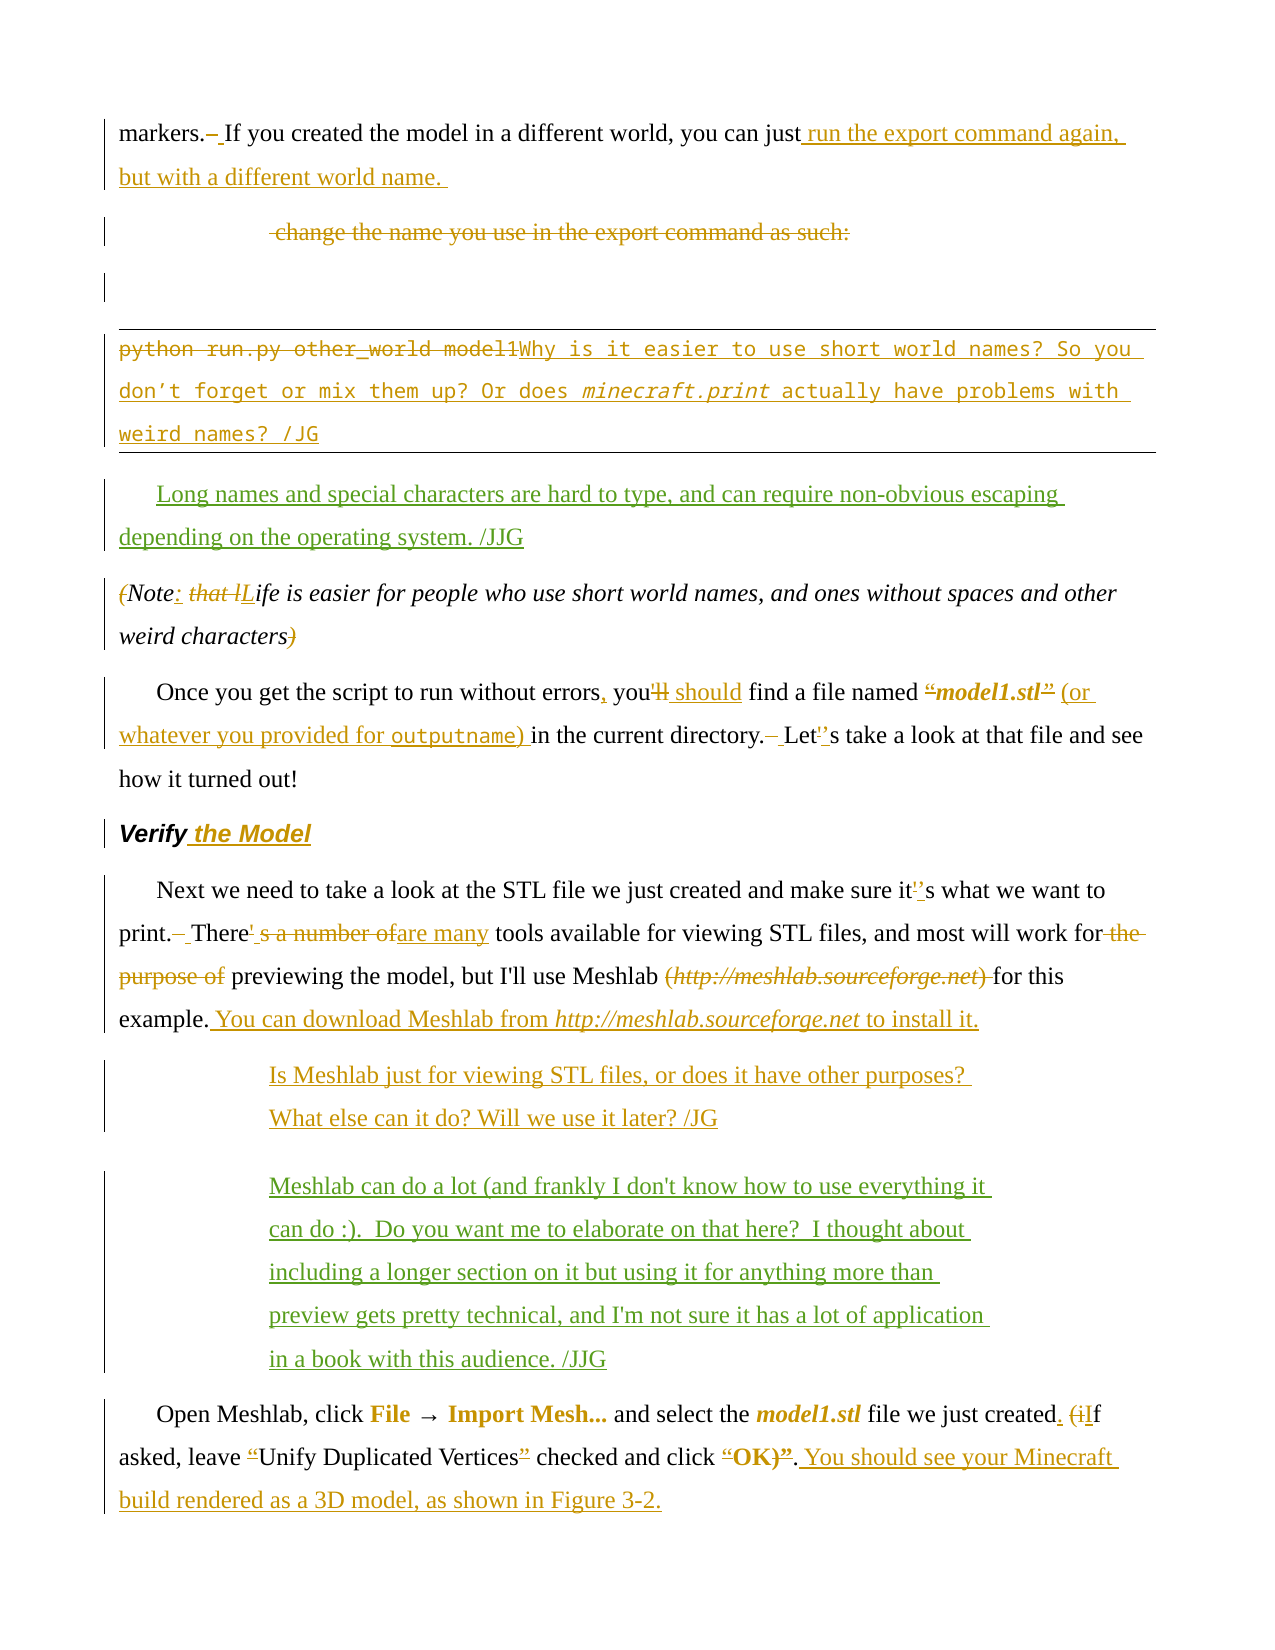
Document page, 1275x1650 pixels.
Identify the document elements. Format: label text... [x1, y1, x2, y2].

text Open Meshlab, click File → Import Mesh... and select the model1.stl file we just created. If asked, leave Unify Duplicated Vertices checked and click OK. You should see your Minecraft build rendered as a 3D model, as shown in Figure 3-2. [118, 1399, 1156, 1514]
text Verify the Model [118, 819, 1156, 848]
text Once you get the script to run without errors, you should find a file named model1.stl (or whatever you provided for outputname) in the current directory. Let’s take a look at that file and see how it turned out! [118, 677, 1156, 792]
text Why is it easier to use short world names? So you don’t forget or mix them up? Or does minecraft.print actually have problems with weird names? /JG [268, 217, 1006, 246]
text markers. If you created the model in a different world, you can just run the export command again, but with a different world name. [118, 118, 1156, 190]
text Next we need to take a look at the STL file we just created and make sure it’s what we want to print. There are many tools available for viewing STL files, and most will work for previewing the model, but I'll use Meshlab for this example. You can download Meshlab from http://meshlab.sourceforge.net to install it. [118, 875, 1156, 1033]
text Long names and special characters are hard to type, and can require non-obvious escaping depending on the operating system. /JJG [118, 479, 1156, 551]
text Note: Life is easier for people who use short world names, and ones without spaces and other weird characters [118, 578, 1156, 650]
text Meshlab can do a lot (and frankly I don't know how to use everything it can do :). Do you want me to elaborate on that here? I thought about including a longer section on it but using it for anything more than preview gets pretty technical, and I'm not sure it has a lot of application in a book with this audience. /JJG [268, 1171, 1006, 1372]
text Is Meshlab just for viewing STL files, or does it have other purposes? What else can it do? Will we use it later? /JG [268, 1060, 1006, 1132]
